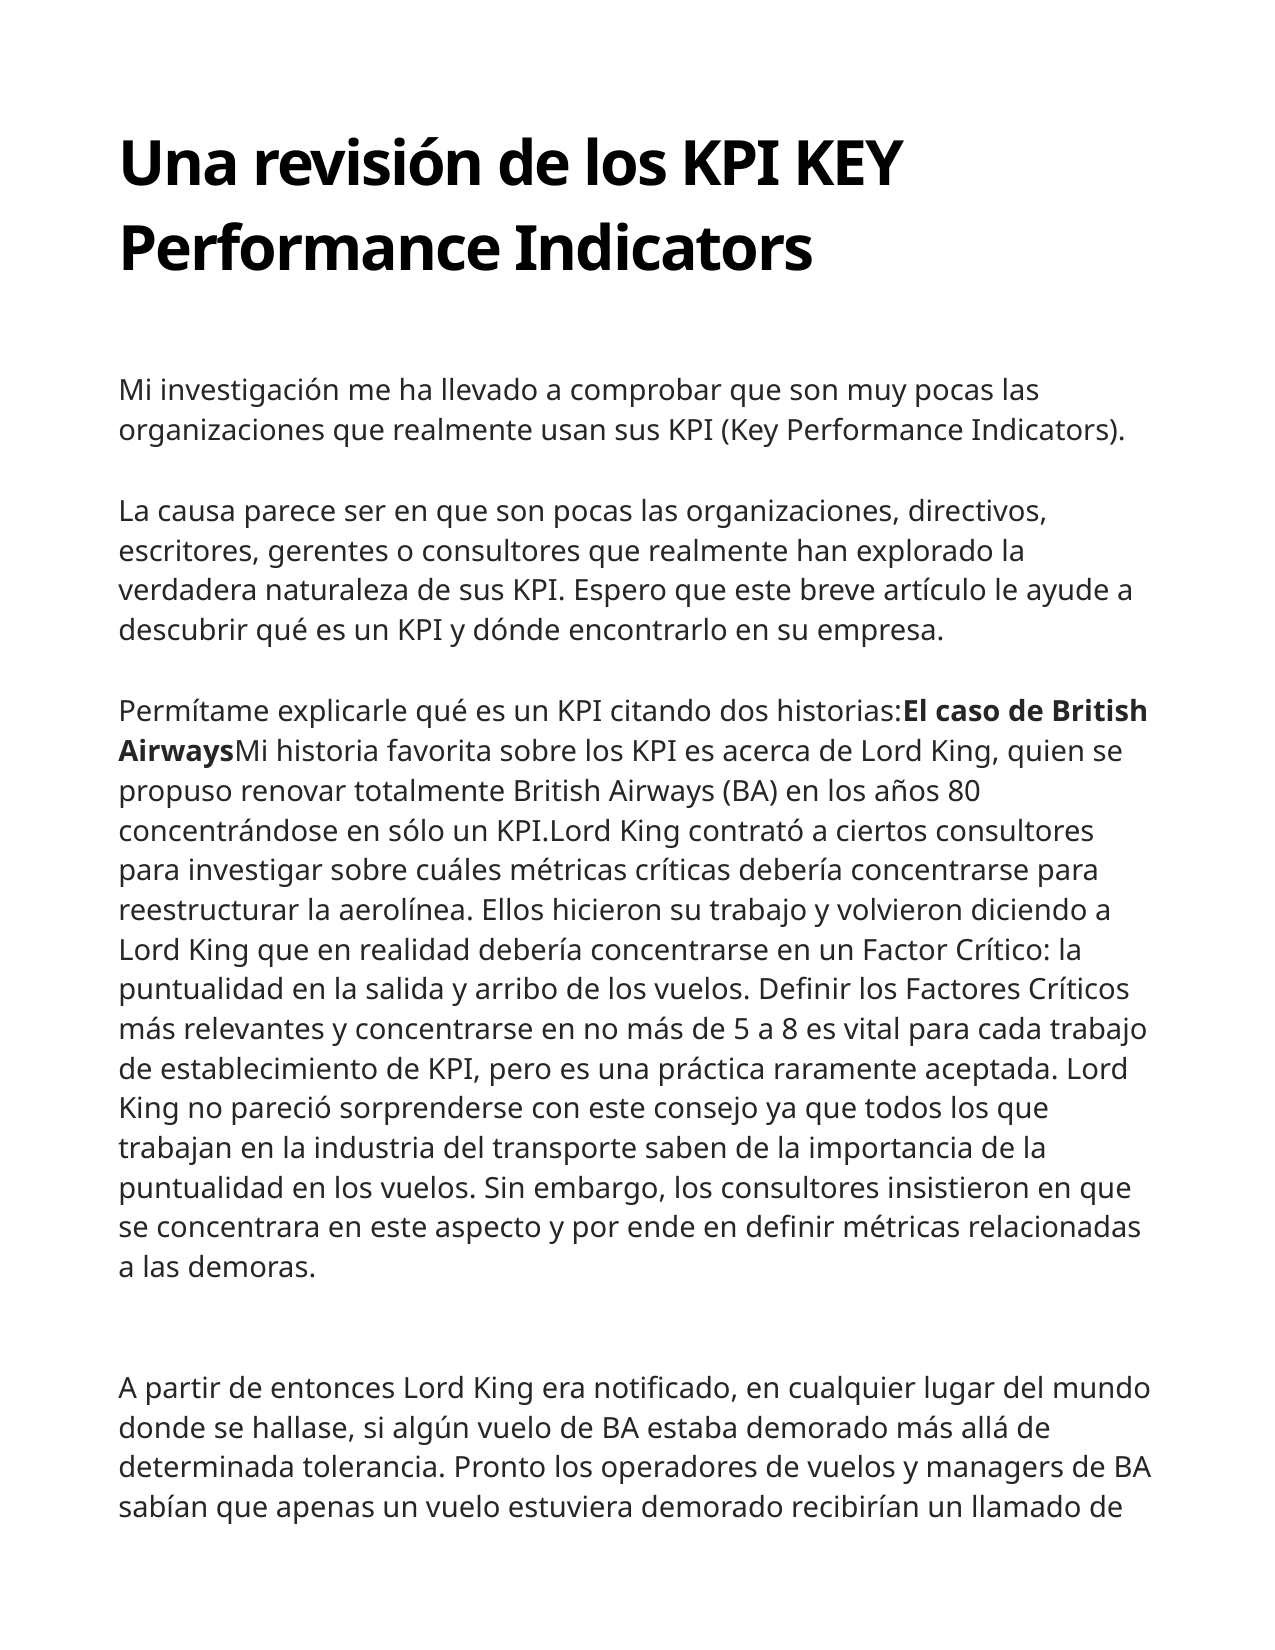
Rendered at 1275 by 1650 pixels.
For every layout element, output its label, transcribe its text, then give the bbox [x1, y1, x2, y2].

text A partir de entonces Lord King era notificado, en cualquier lugar del mundo donde se hallase, si algún vuelo de BA estaba demorado más allá de determinada tolerancia. Pronto los operadores de vuelos y managers de BA sabían que apenas un vuelo estuviera demorado recibirían un llamado de [118, 1367, 1157, 1526]
text Mi investigación me ha llevado a comprobar que son muy pocas las organizaciones que realmente usan sus KPI (Key Performance Indicators). [118, 369, 1157, 449]
text Una revisión de los KPI KEY Performance Indicators [118, 118, 1157, 288]
text Permítame explicarle qué es un KPI citando dos historias: El caso de British Airways Mi historia favorita sobre los KPI es acerca de Lord King, quien se propuso renovar totalmente British Airways (BA) en los años 80 concentrándose en sólo un KPI. Lord King contrató a ciertos consultores para investigar sobre cuáles métricas críticas debería concentrarse para reestructurar la aerolínea. Ellos hicieron su trabajo y volvieron diciendo a Lord King que en realidad debería concentrarse en un Factor Crítico: la puntualidad en la salida y arribo de los vuelos. Definir los Factores Críticos más relevantes y concentrarse en no más de 5 a 8 es vital para cada trabajo de establecimiento de KPI, pero es una práctica raramente aceptada. Lord King no pareció sorprenderse con este consejo ya que todos los que trabajan en la industria del transporte saben de la importancia de la puntualidad en los vuelos. Sin embargo, los consultores insistieron en que se concentrara en este aspecto y por ende en definir métricas relacionadas a las demoras. [118, 691, 1157, 1286]
text La causa parece ser en que son pocas las organizaciones, directivos, escritores, gerentes o consultores que realmente han explorado la verdadera naturaleza de sus KPI. Espero que este breve artículo le ayude a descubrir qué es un KPI y dónde encontrarlo en su empresa. [118, 490, 1157, 649]
